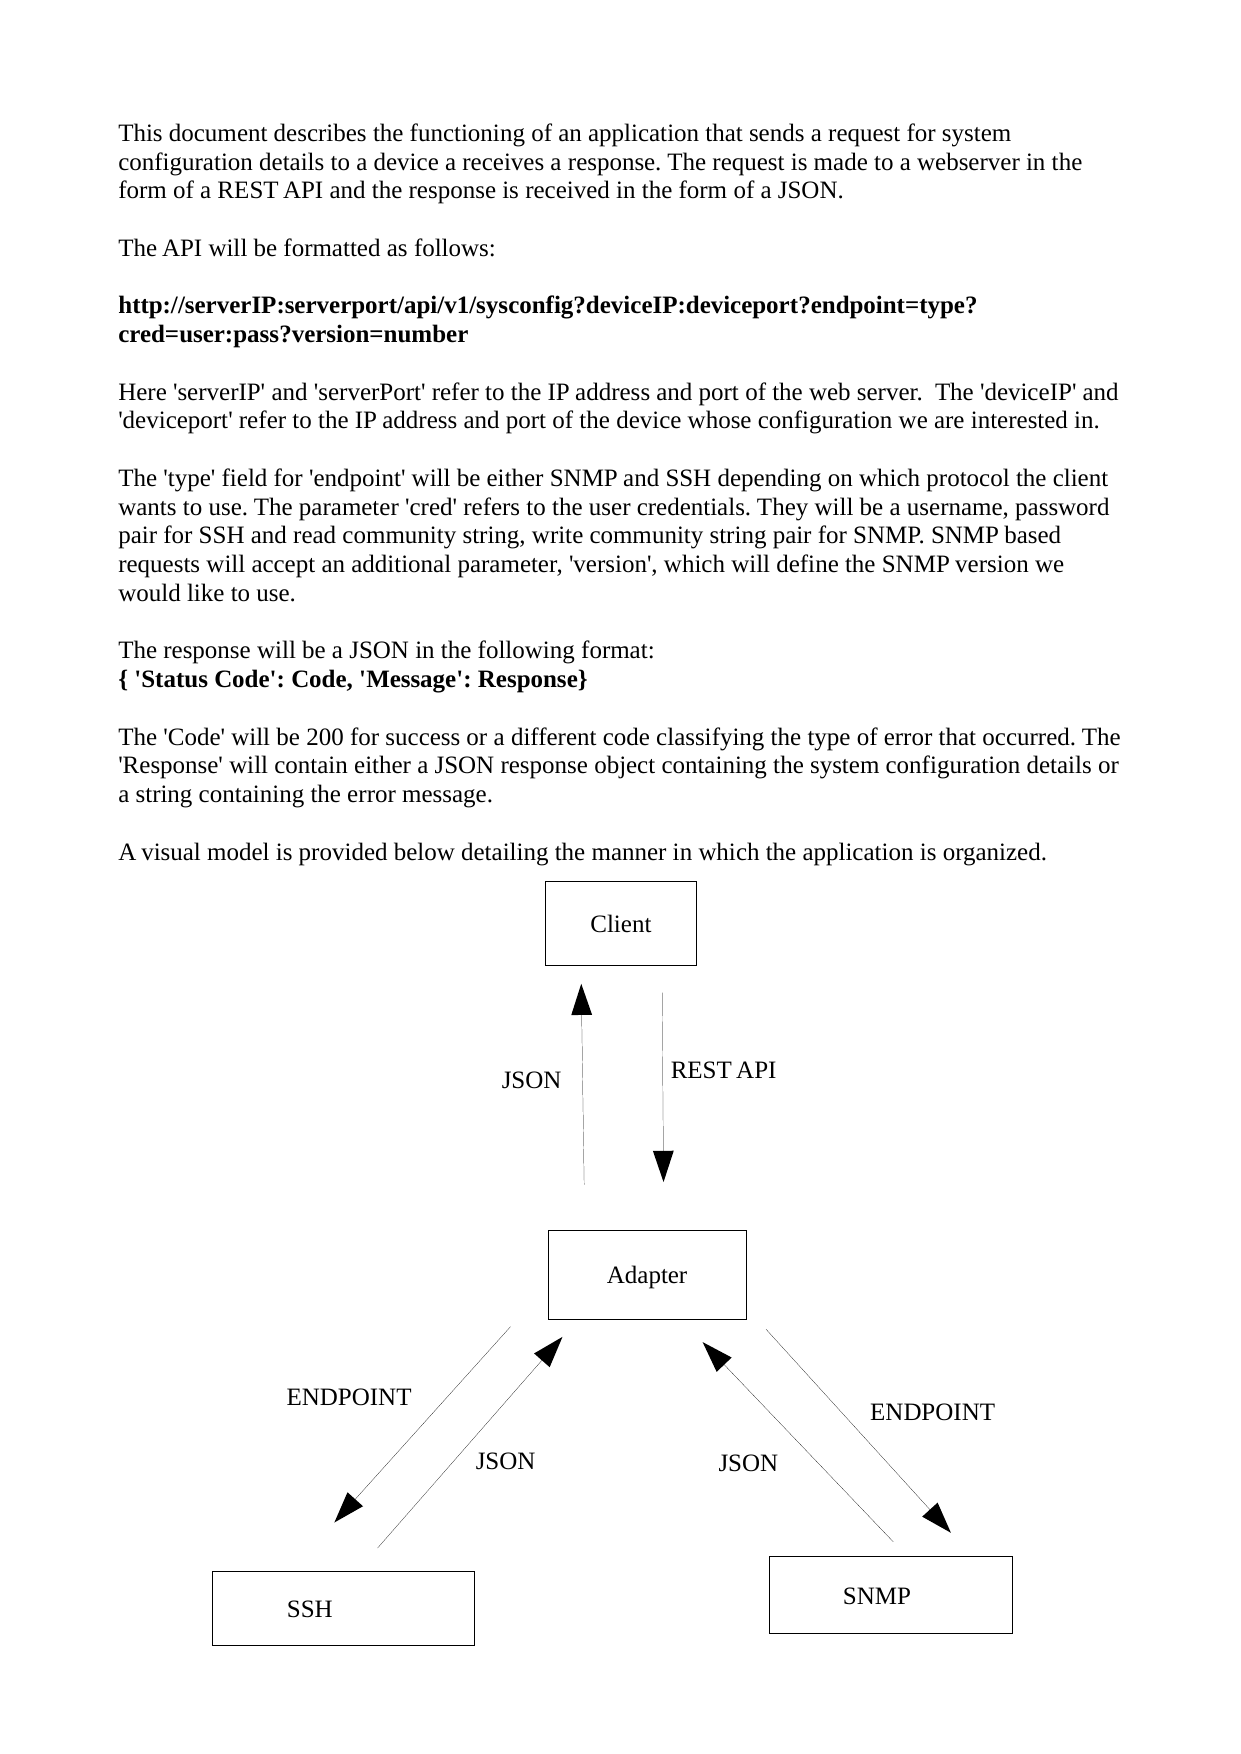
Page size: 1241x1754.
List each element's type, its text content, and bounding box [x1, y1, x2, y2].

text The 'type' field for 'endpoint' will be either SNMP and SSH depending on which protocol the client wants to use. The parameter 'cred' refers to the user credentials. They will be a username, password pair for SSH and read community string, write community string pair for SNMP. SNMP based requests will accept an additional parameter, 'version', which will define the SNMP version we would like to use. [118, 463, 1122, 607]
text A visual model is provided below detailing the manner in which the application is organized. [118, 837, 1122, 866]
text { 'Status Code': Code, 'Message': Response} [118, 664, 1122, 693]
text This document describes the functioning of an application that sends a request for system configuration details to a device a receives a response. The request is made to a webserver in the form of a REST API and the response is received in the form of a JSON. [118, 118, 1122, 204]
text The API will be formatted as follows: [118, 233, 1122, 262]
text http://serverIP:serverport/api/v1/sysconfig?deviceIP:deviceport?endpoint=type?cred=user:pass?version=number [118, 291, 1122, 348]
text The response will be a JSON in the following format: [118, 636, 1122, 664]
text Here 'serverIP' and 'serverPort' refer to the IP address and port of the web server. The 'deviceIP' and 'deviceport' refer to the IP address and port of the device whose configuration we are interested in. [118, 377, 1122, 434]
text The 'Code' will be 200 for success or a different code classifying the type of error that occurred. The 'Response' will contain either a JSON response object containing the system configuration details or a string containing the error message. [118, 722, 1122, 808]
